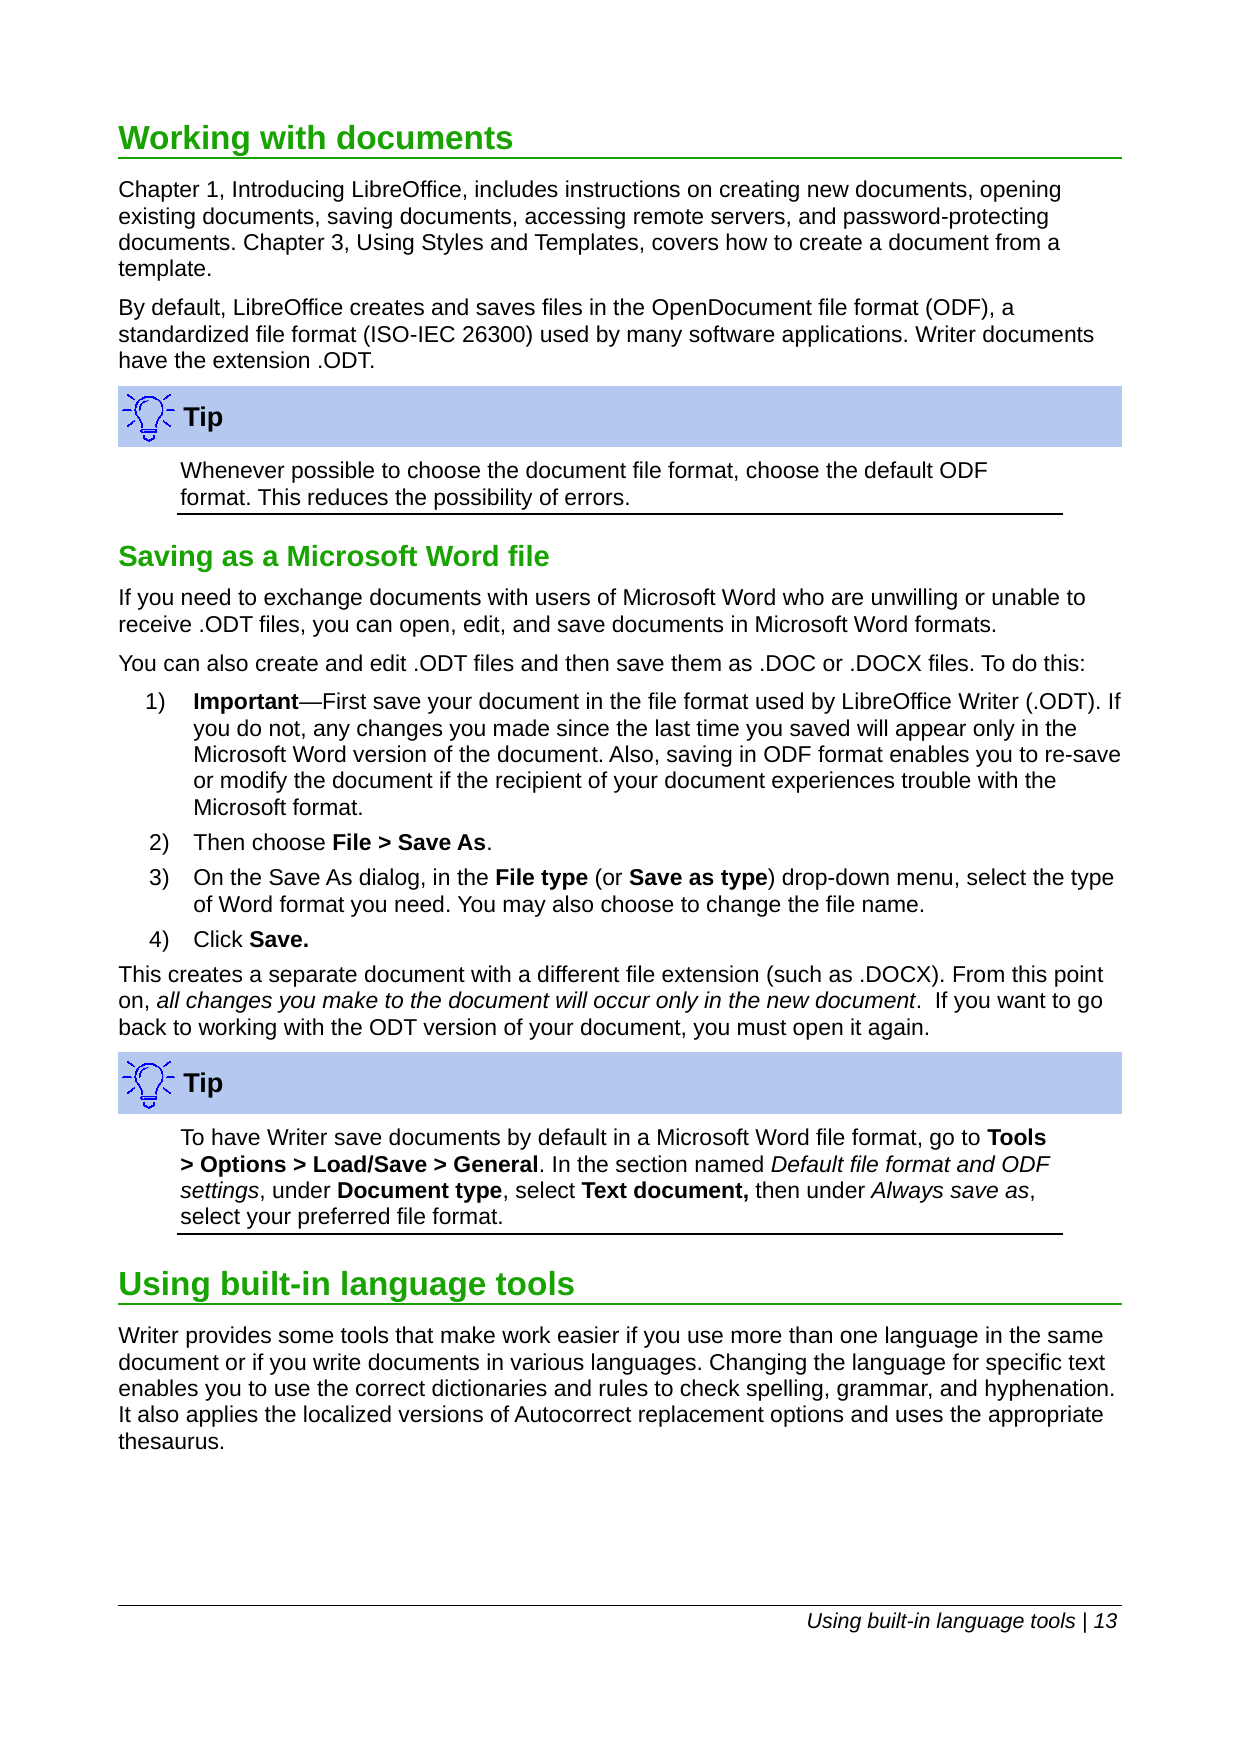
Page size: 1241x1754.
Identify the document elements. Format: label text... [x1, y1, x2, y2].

subtitle Tip [118, 1052, 1122, 1114]
picture [119, 386, 179, 446]
list On the Save As dialog, in the File type (or Save as type) drop-down menu, select the type of Word format you need. You may also choose to change the file name. [169, 864, 1122, 917]
text Whenever possible to choose the document file format, choose the default ODF format. This reduces the possibility of errors. [177, 454, 1063, 513]
subtitle Using built-in language tools [118, 1264, 1122, 1303]
list Then choose File > Save As. [169, 829, 1122, 855]
subtitle Saving as a Microsoft Word file [118, 539, 1122, 572]
text If you need to exchange documents with users of Microsoft Word who are unwilling or unable to receive .ODT files, you can open, edit, and save documents in Microsoft Word formats. [118, 584, 1122, 637]
list You can also create and edit .ODT files and then save them as .DOC or .DOCX files. To do this: [118, 649, 1122, 676]
text Writer provides some tools that make work easier if you use more than one language in the same document or if you write documents in various languages. Changing the language for specific text enables you to use the correct dictionaries and rules to check spelling, grammar, and hyphenation. It also applies the localized versions of Autocorrect replacement options and uses the appropriate thesaurus. [118, 1322, 1122, 1454]
picture [119, 1053, 179, 1113]
subtitle Tip [118, 386, 1122, 447]
text This creates a separate document with a different file extension (such as .DOCX). From this point on, all changes you make to the document will occur only in the new document. If you want to go back to working with the ODT version of your document, you must open it again. [118, 961, 1122, 1040]
subtitle Working with documents [118, 118, 1122, 157]
list Click Save. [169, 926, 1122, 952]
text Chapter 1, Introducing LibreOffice, includes instructions on creating new documents, opening existing documents, saving documents, accessing remote servers, and password-protecting documents. Chapter 3, Using Styles and Templates, covers how to create a document from a template. [118, 176, 1122, 282]
list Important—First save your document in the file format used by LibreOffice Writer (.ODT). If you do not, any changes you made since the last time you saved will appear only in the Microsoft Word version of the document. Also, saving in ODF format enables you to re-save or modify the document if the recipient of your document experiences trouble with the Microsoft format. [165, 688, 1122, 820]
text To have Writer save documents by default in a Microsoft Word file format, go to Tools > Options > Load/Save > General. In the section named Default file format and ODF settings, under Document type, select Text document, then under Always save as, select your preferred file format. [177, 1121, 1063, 1233]
text By default, LibreOffice creates and saves files in the OpenDocument file format (ODF), a standardized file format (ISO-IEC 26300) used by many software applications. Writer documents have the extension .ODT. [118, 294, 1122, 373]
